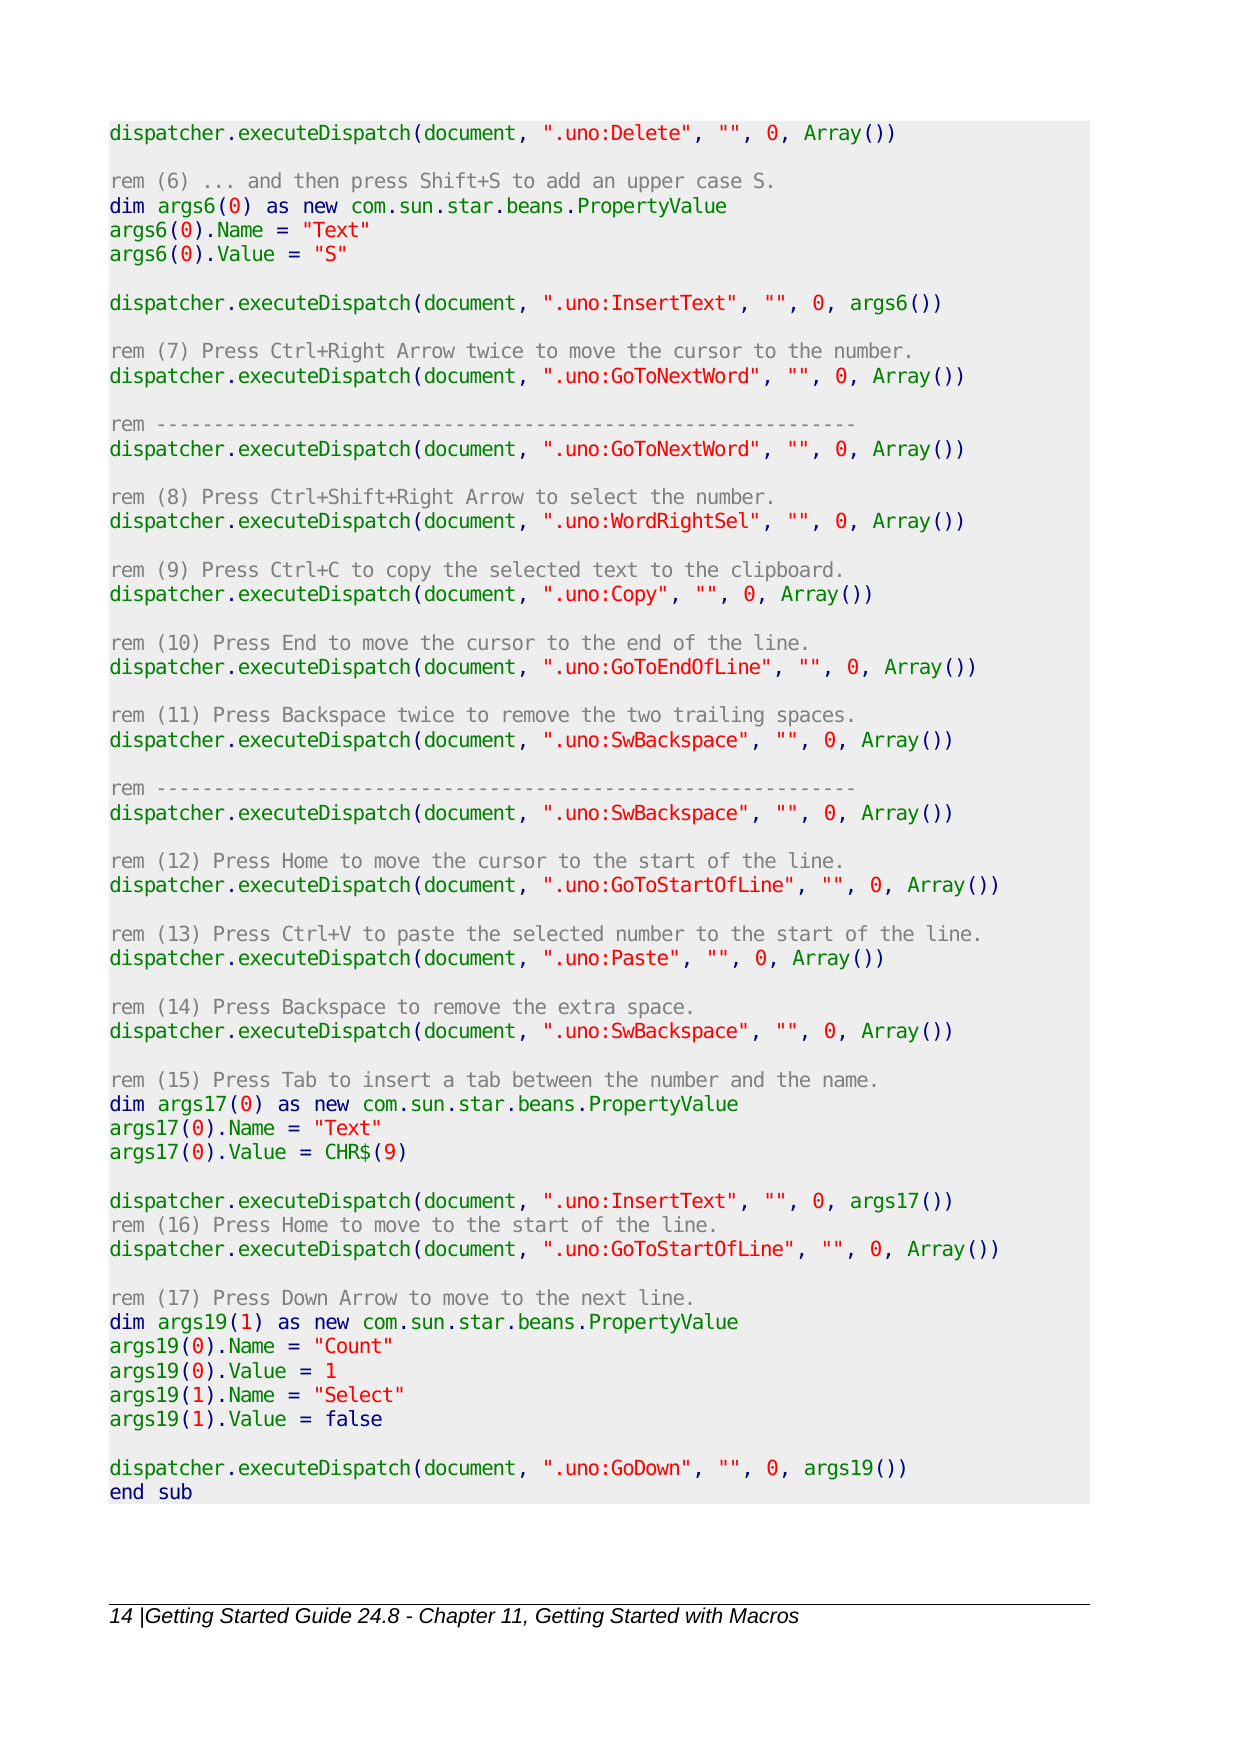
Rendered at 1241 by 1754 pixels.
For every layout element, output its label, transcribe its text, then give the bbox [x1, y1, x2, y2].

text dispatcher.executeDispatch(document, ".uno:GoToStartOfLine", "", 0, Array()) [109, 1237, 1090, 1262]
text rem (11) Press Backspace twice to remove the two trailing spaces. [109, 703, 1090, 728]
text args19(0).Value = 1 [338, 1359, 1090, 1383]
text dispatcher.executeDispatch(document, ".uno:GoToNextWord", "", 0, Array()) [968, 364, 1090, 388]
text rem (17) Press Down Arrow to move to the next line. [697, 1286, 1090, 1310]
text dispatcher.executeDispatch(document, ".uno:GoToStartOfLine", "", 0, Array()) [109, 873, 1090, 898]
text end sub [194, 1480, 1090, 1504]
text dispatcher.executeDispatch(document, ".uno:GoDown", "", 0, args19()) [910, 1456, 1090, 1480]
text rem (6) ... and then press Shift+S to add an upper case S. [109, 169, 1090, 194]
text rem (13) Press Ctrl+V to paste the selected number to the start of the line. [985, 922, 1090, 946]
text dispatcher.executeDispatch(document, ".uno:Delete", "", 0, Array()) [899, 121, 1090, 145]
text rem (8) Press Ctrl+Shift+Right Arrow to select the number. [778, 485, 1090, 509]
text args6(0).Value = "S" [109, 242, 1090, 267]
text rem ------------------------------------------------------------- [858, 776, 1090, 801]
text rem (14) Press Backspace to remove the extra space. [697, 995, 1090, 1019]
text dim args6(0) as new com.sun.star.beans.PropertyValue [728, 194, 1090, 218]
text rem ------------------------------------------------------------- [858, 412, 1090, 437]
text args19(1).Value = false [109, 1407, 1090, 1432]
text dispatcher.executeDispatch(document, ".uno:SwBackspace", "", 0, Array()) [956, 801, 1090, 825]
text rem (16) Press Home to move to the start of the line. [720, 1213, 1090, 1237]
text rem (12) Press Home to move the cursor to the start of the line. [847, 849, 1090, 873]
text args17(0).Value = CHR$(9) [410, 1140, 1090, 1165]
text dispatcher.executeDispatch(document, ".uno:SwBackspace", "", 0, Array()) [956, 1019, 1090, 1043]
text rem (7) Press Ctrl+Right Arrow twice to move the cursor to the number. [109, 339, 1090, 364]
text dim args19(1) as new com.sun.star.beans.PropertyValue [740, 1310, 1090, 1334]
text rem (15) Press Tab to insert a tab between the number and the name. [881, 1068, 1090, 1092]
text args17(0).Name = "Text" [384, 1116, 1090, 1140]
text dispatcher.executeDispatch(document, ".uno:WordRightSel", "", 0, Array()) [968, 509, 1090, 534]
text rem (9) Press Ctrl+C to copy the selected text to the clipboard. [847, 558, 1090, 582]
text args6(0).Name = "Text" [372, 218, 1090, 242]
text dispatcher.executeDispatch(document, ".uno:InsertText", "", 0, args17()) [956, 1189, 1090, 1213]
text args19(1).Name = "Select" [407, 1383, 1090, 1407]
text dispatcher.executeDispatch(document, ".uno:Paste", "", 0, Array()) [887, 946, 1090, 971]
text dim args17(0) as new com.sun.star.beans.PropertyValue [740, 1092, 1090, 1116]
text dispatcher.executeDispatch(document, ".uno:SwBackspace", "", 0, Array()) [956, 728, 1090, 752]
text dispatcher.executeDispatch(document, ".uno:Copy", "", 0, Array()) [876, 582, 1090, 606]
text dispatcher.executeDispatch(document, ".uno:GoToNextWord", "", 0, Array()) [968, 437, 1090, 461]
text dispatcher.executeDispatch(document, ".uno:GoToEndOfLine", "", 0, Array()) [979, 655, 1090, 679]
text rem (10) Press End to move the cursor to the end of the line. [812, 631, 1090, 655]
text dispatcher.executeDispatch(document, ".uno:InsertText", "", 0, args6()) [945, 291, 1090, 315]
text args19(0).Name = "Count" [109, 1334, 1090, 1359]
